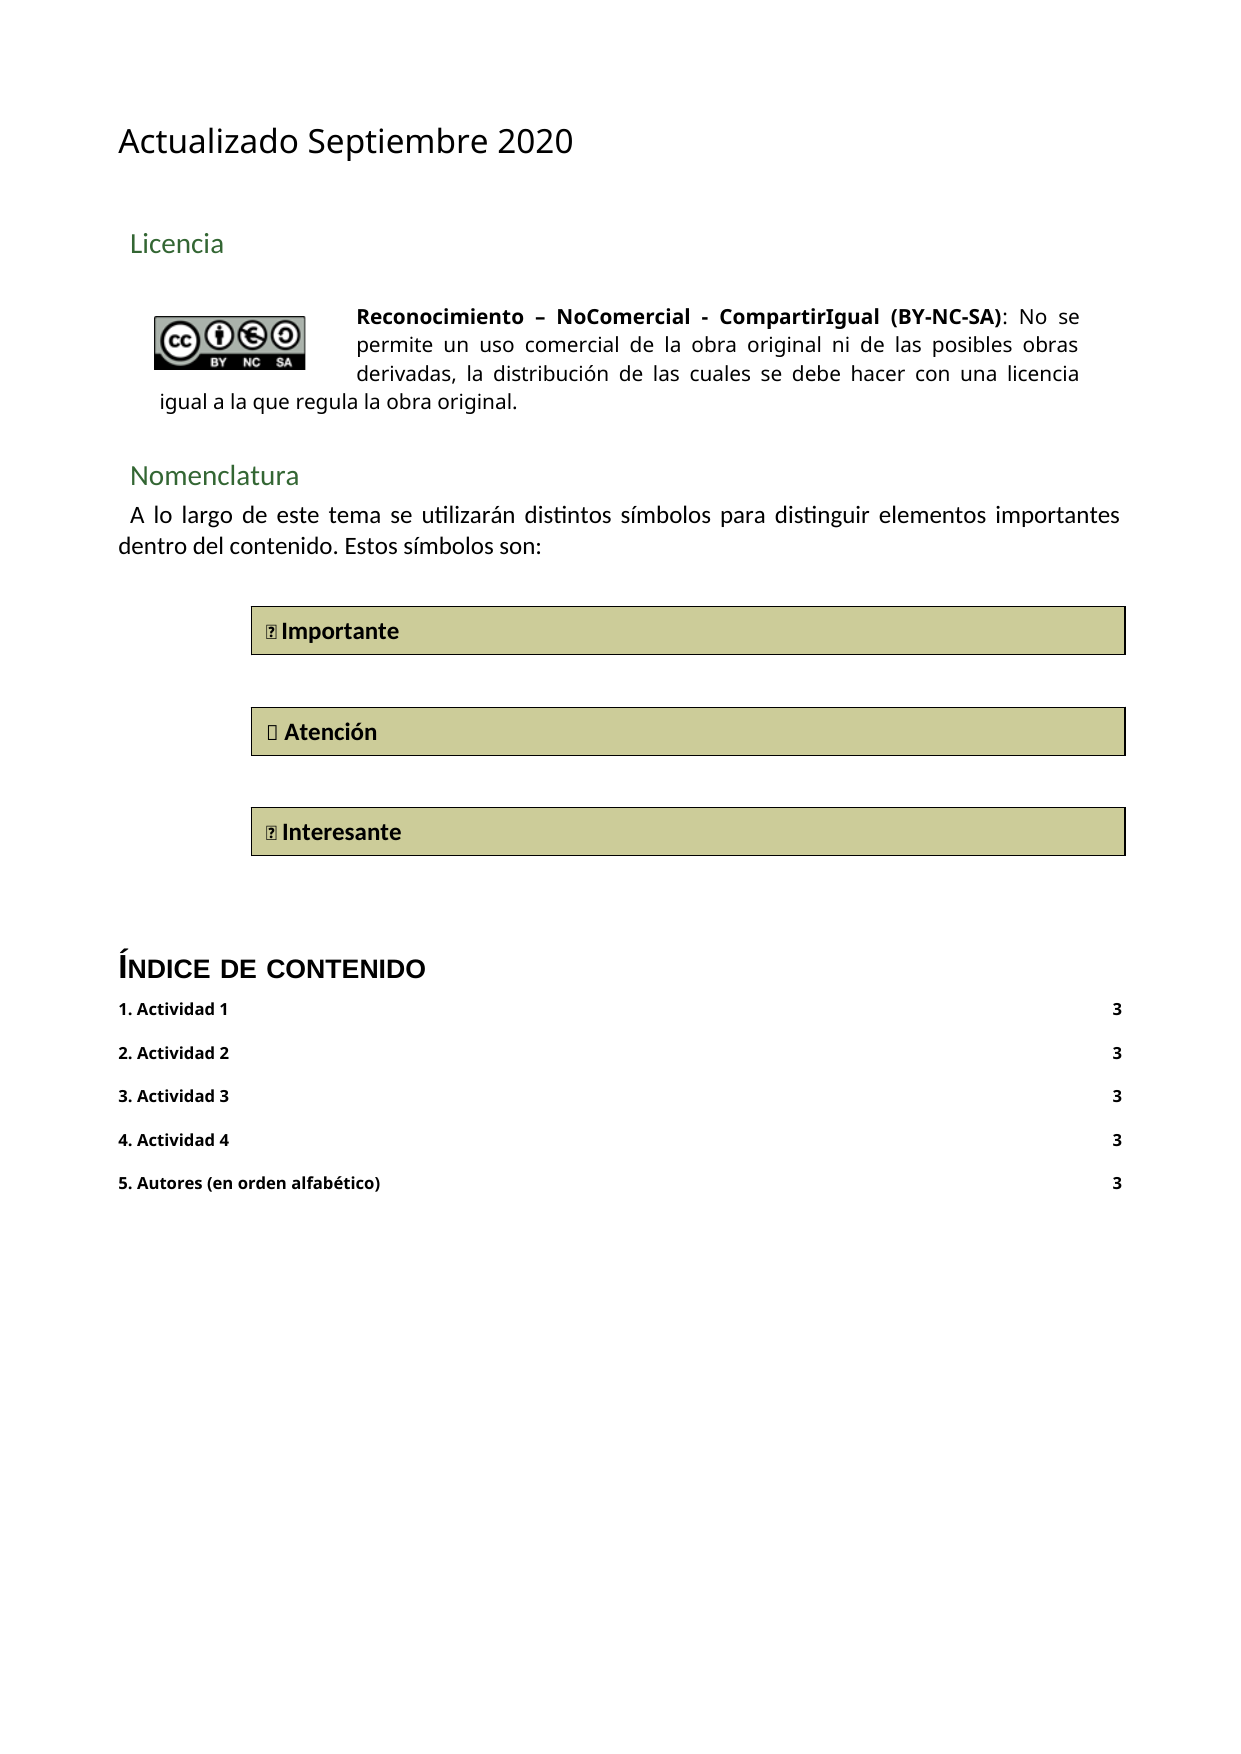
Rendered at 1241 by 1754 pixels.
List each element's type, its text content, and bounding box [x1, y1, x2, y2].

text 2. Actividad 2 3 [118, 1041, 1122, 1064]
text Actualizado Septiembre 2020 [118, 118, 1122, 163]
text A lo largo de este tema se utilizarán distintos símbolos para distinguir elementos importantes dentro del contenido. Estos símbolos son: [118, 499, 1122, 560]
picture [154, 316, 306, 370]
text 💬 Interesante [252, 808, 1124, 855]
text ❕ Atención [252, 708, 1124, 755]
text 5. Autores (en orden alfabético) 3 [118, 1172, 1122, 1194]
text Licencia [118, 225, 1122, 261]
text 4. Actividad 4 3 [118, 1128, 1122, 1151]
text 3. Actividad 3 3 [118, 1085, 1122, 1107]
text Nomenclatura [118, 457, 1122, 493]
text 1. Actividad 1 3 [118, 998, 1122, 1020]
text Índice de contenido [118, 947, 1122, 985]
text Reconocimiento – NoComercial - CompartirIgual (BY-NC-SA): No se permite un uso comercial de la obra original ni de las posibles obras derivadas, la distribución de las cuales se debe hacer con una licencia igual a la que regula la obra original. [159, 302, 1080, 416]
text 📖 Importante [252, 607, 1124, 654]
